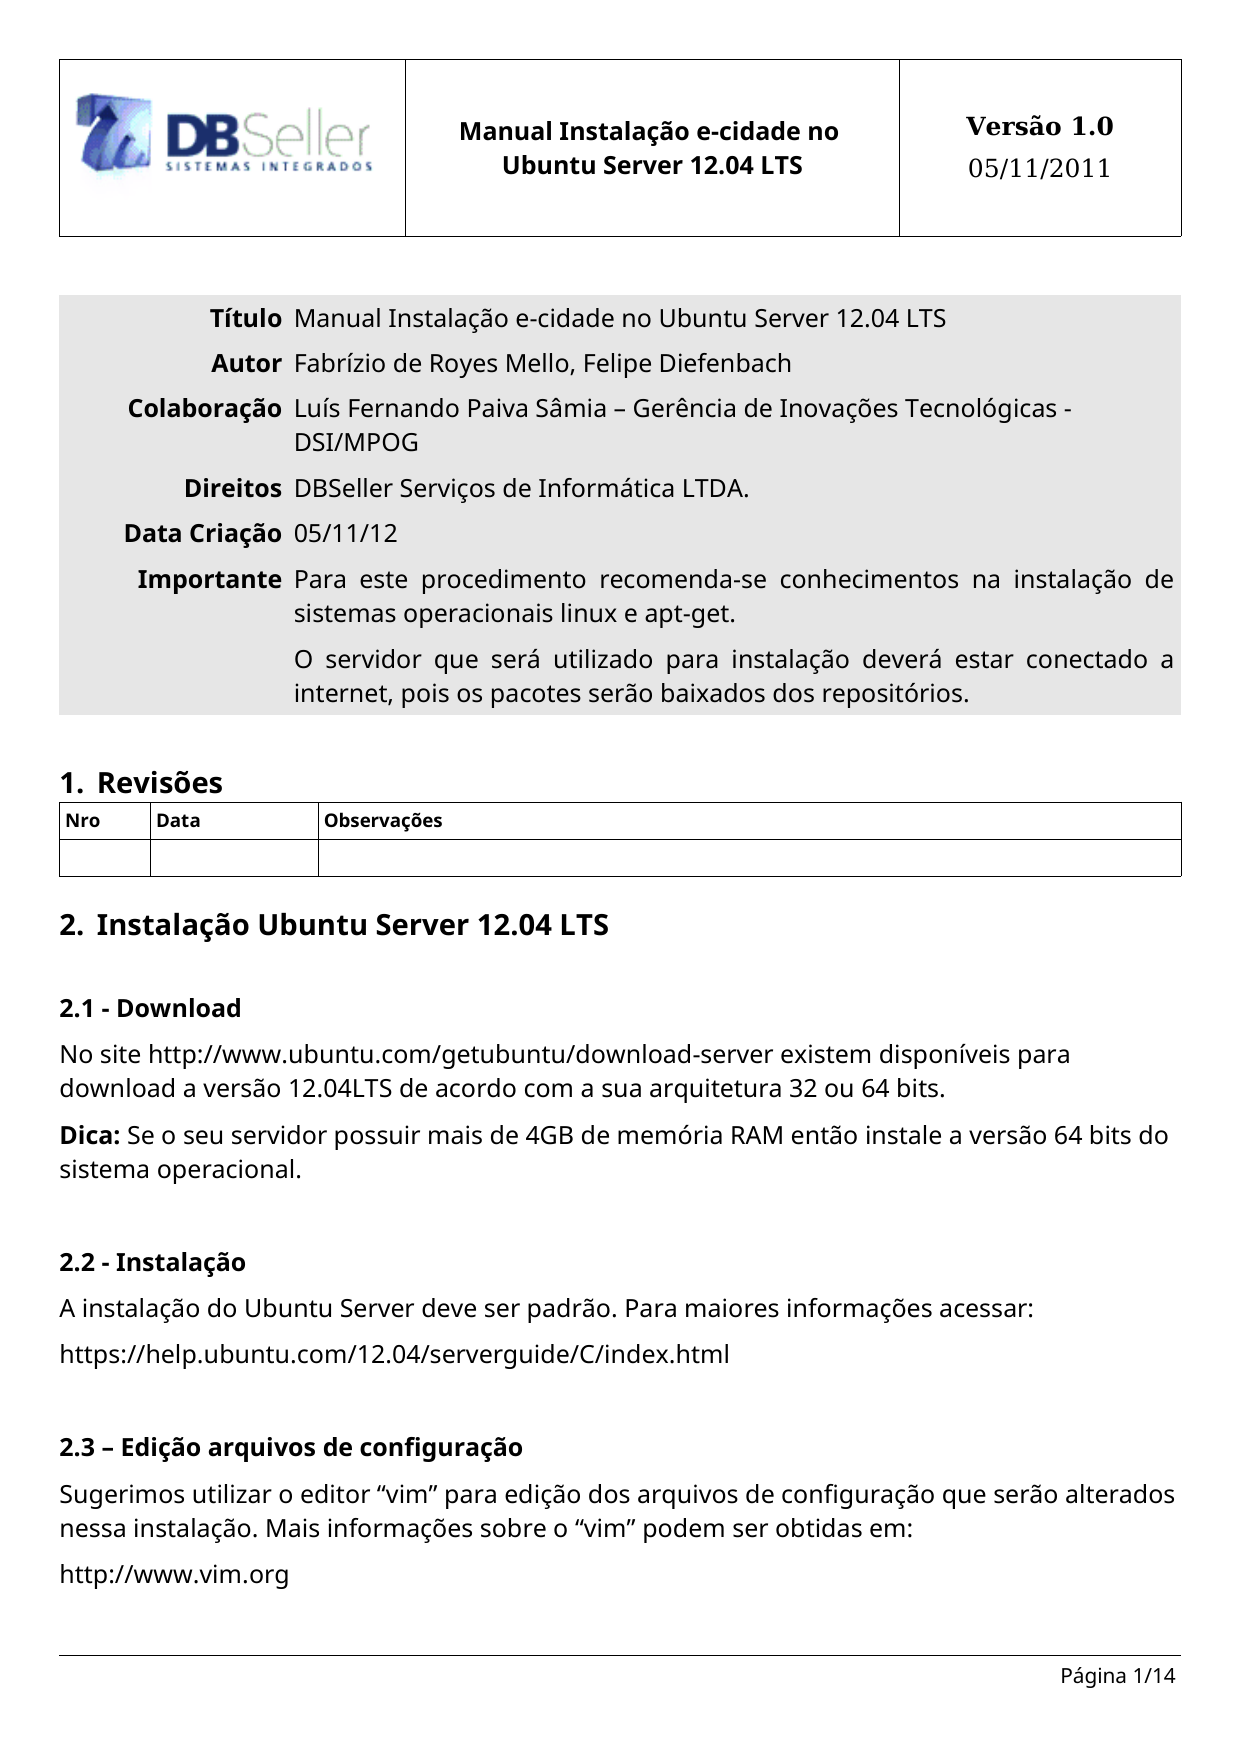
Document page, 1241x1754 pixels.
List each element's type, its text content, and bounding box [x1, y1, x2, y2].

list Instalação Ubuntu Server 12.04 LTS [59, 904, 1181, 944]
table_cell Direitos [59, 465, 288, 510]
list Revisões [59, 762, 1181, 802]
table_cell DBSeller Serviços de Informática LTDA. [288, 465, 1181, 510]
text http://www.vim.org [59, 1557, 1181, 1591]
table_cell [319, 840, 1181, 876]
table_cell Importante [59, 556, 288, 715]
table_cell Autor [59, 340, 288, 385]
table_cell Luís Fernando Paiva Sâmia – Gerência de Inovações Tecnológicas - DSI/MPOG [288, 385, 1181, 465]
table_header Manual Instalação e-cidade no Ubuntu Server 12.04 LTS [288, 295, 1181, 340]
table_header Data [151, 803, 318, 839]
text A instalação do Ubuntu Server deve ser padrão. Para maiores informações acessar: [59, 1291, 1181, 1324]
table_cell [60, 840, 150, 876]
table_header Observações [319, 803, 1181, 839]
table_cell 05/11/12 [288, 510, 1181, 556]
picture [73, 92, 380, 201]
table_cell Fabrízio de Royes Mello, Felipe Diefenbach [288, 340, 1181, 385]
text 2.1 - Download [59, 990, 1181, 1024]
table_cell Data Criação [59, 510, 288, 556]
table_header Nro [60, 803, 150, 839]
table_cell Colaboração [59, 385, 288, 465]
table_cell Para este procedimento recomenda-se conhecimentos na instalação de sistemas operacionais linux e apt-get. O servidor que será utilizado para instalação deverá estar conectado a internet, pois os pacotes serão baixados dos repositórios. [288, 556, 1181, 715]
text Dica: Se o seu servidor possuir mais de 4GB de memória RAM então instale a versão 64 bits do sistema operacional. [59, 1117, 1181, 1185]
text 2.2 - Instalação [59, 1244, 1181, 1278]
text Sugerimos utilizar o editor “vim” para edição dos arquivos de configuração que serão alterados nessa instalação. Mais informações sobre o “vim” podem ser obtidas em: [59, 1476, 1181, 1544]
table_header Título [59, 295, 288, 340]
table_cell [151, 840, 318, 876]
text 2.3 – Edição arquivos de configuração [59, 1430, 1181, 1464]
text No site http://www.ubuntu.com/getubuntu/download-server existem disponíveis para download a versão 12.04LTS de acordo com a sua arquitetura 32 ou 64 bits. [59, 1037, 1181, 1105]
text https://help.ubuntu.com/12.04/serverguide/C/index.html [59, 1337, 1181, 1371]
